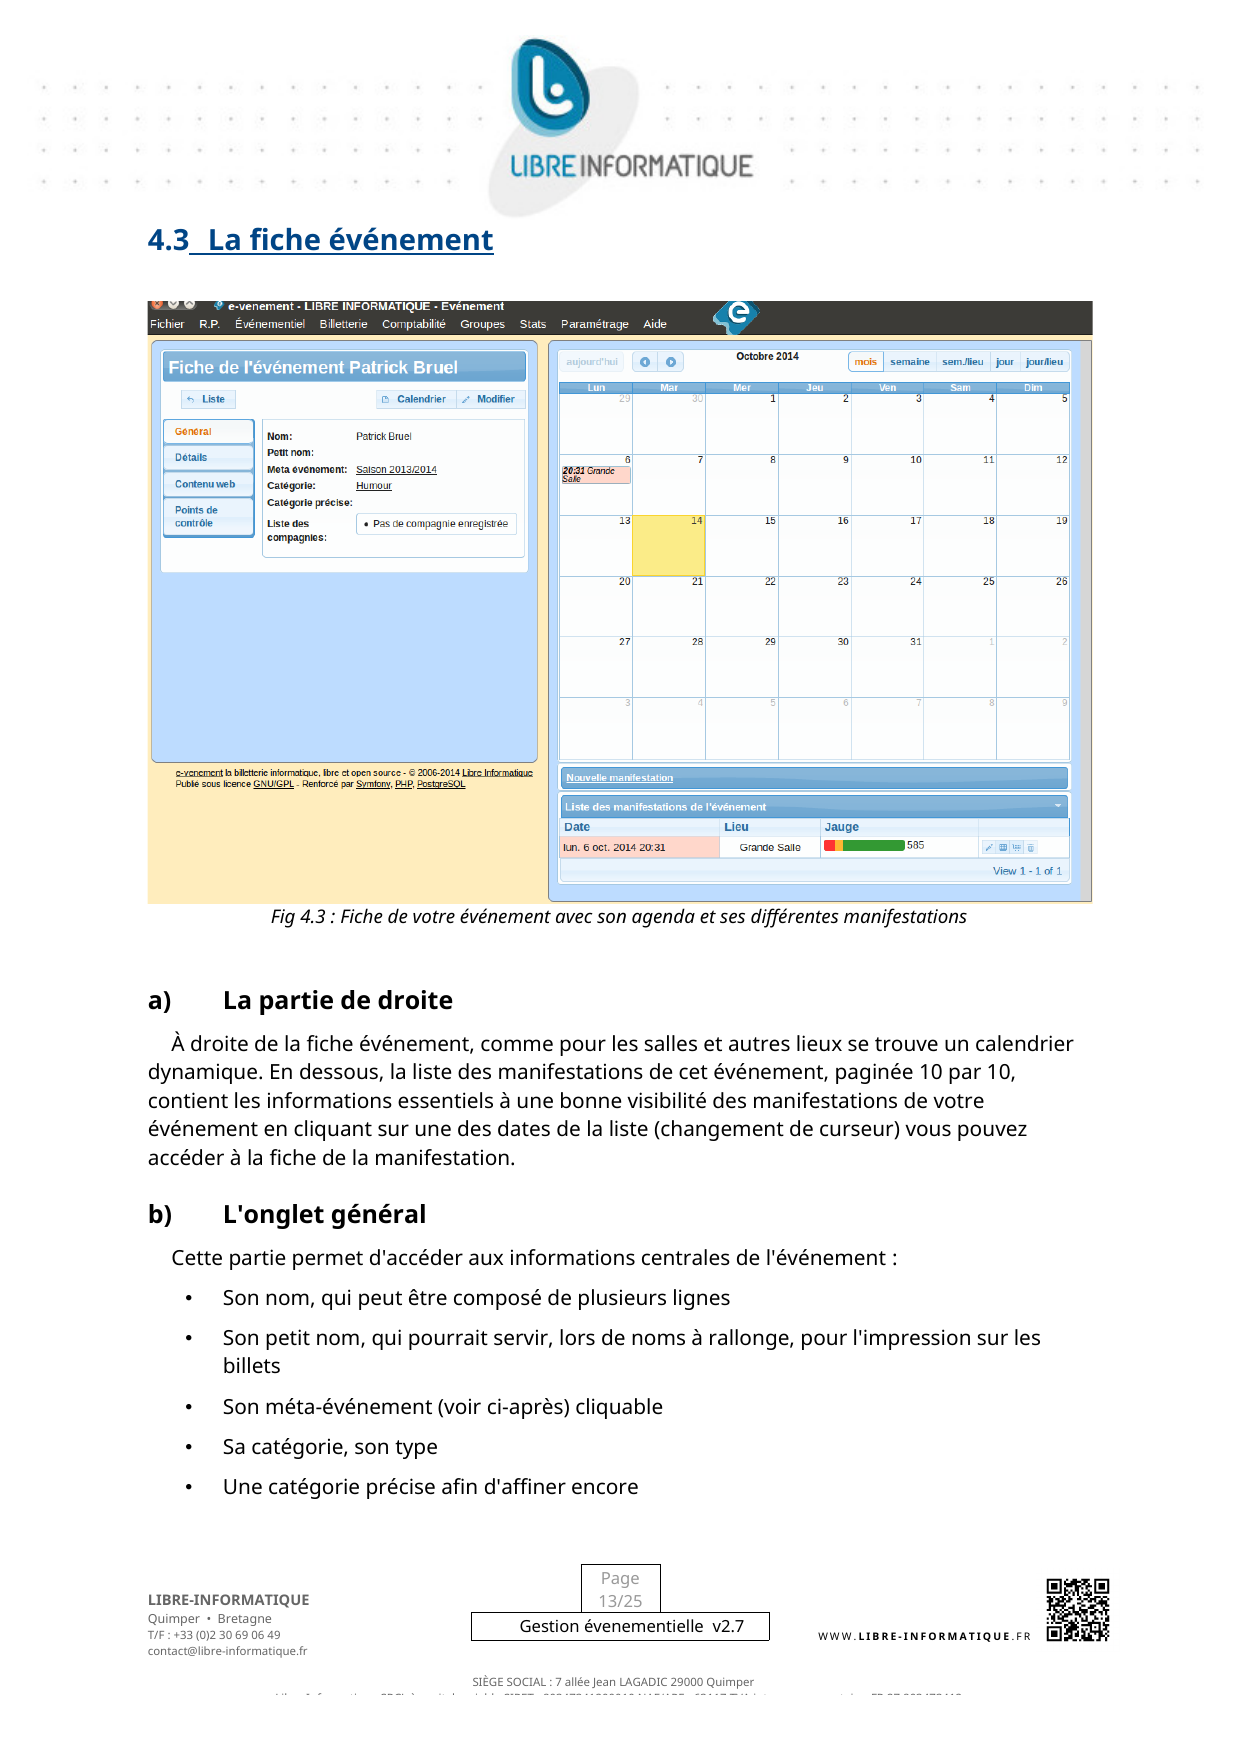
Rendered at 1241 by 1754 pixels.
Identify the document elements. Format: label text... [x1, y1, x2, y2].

subtitle L'onglet général [148, 1196, 1093, 1230]
picture [27, 35, 1213, 220]
list Son nom, qui peut être composé de plusieurs lignes [185, 1283, 1093, 1311]
text Fig 4.3 : Fiche de votre événement avec son agenda et ses différentes manifestations [148, 904, 1093, 929]
list Son méta-événement (voir ci-après) cliquable [185, 1392, 1093, 1420]
subtitle La fiche événement [148, 220, 1093, 259]
list Sa catégorie, son type [185, 1432, 1093, 1461]
list Une catégorie précise afin d'affiner encore [185, 1472, 1093, 1501]
text Cette partie permet d'accéder aux informations centrales de l'événement : [148, 1243, 1093, 1271]
subtitle La partie de droite [148, 982, 1093, 1017]
text À droite de la fiche événement, comme pour les salles et autres lieux se trouve un calendrier dynamique. En dessous, la liste des manifestations de cet événement, paginée 10 par 10, contient les informations essentiels à une bonne visibilité des manifestations de votre événement en cliquant sur une des dates de la liste (changement de curseur) vous pouvez accéder à la fiche de la manifestation. [148, 1029, 1093, 1171]
picture [1036, 1568, 1120, 1652]
picture [147, 301, 1093, 904]
list Son petit nom, qui pourrait servir, lors de noms à rallonge, pour l'impression sur les billets [185, 1323, 1093, 1380]
